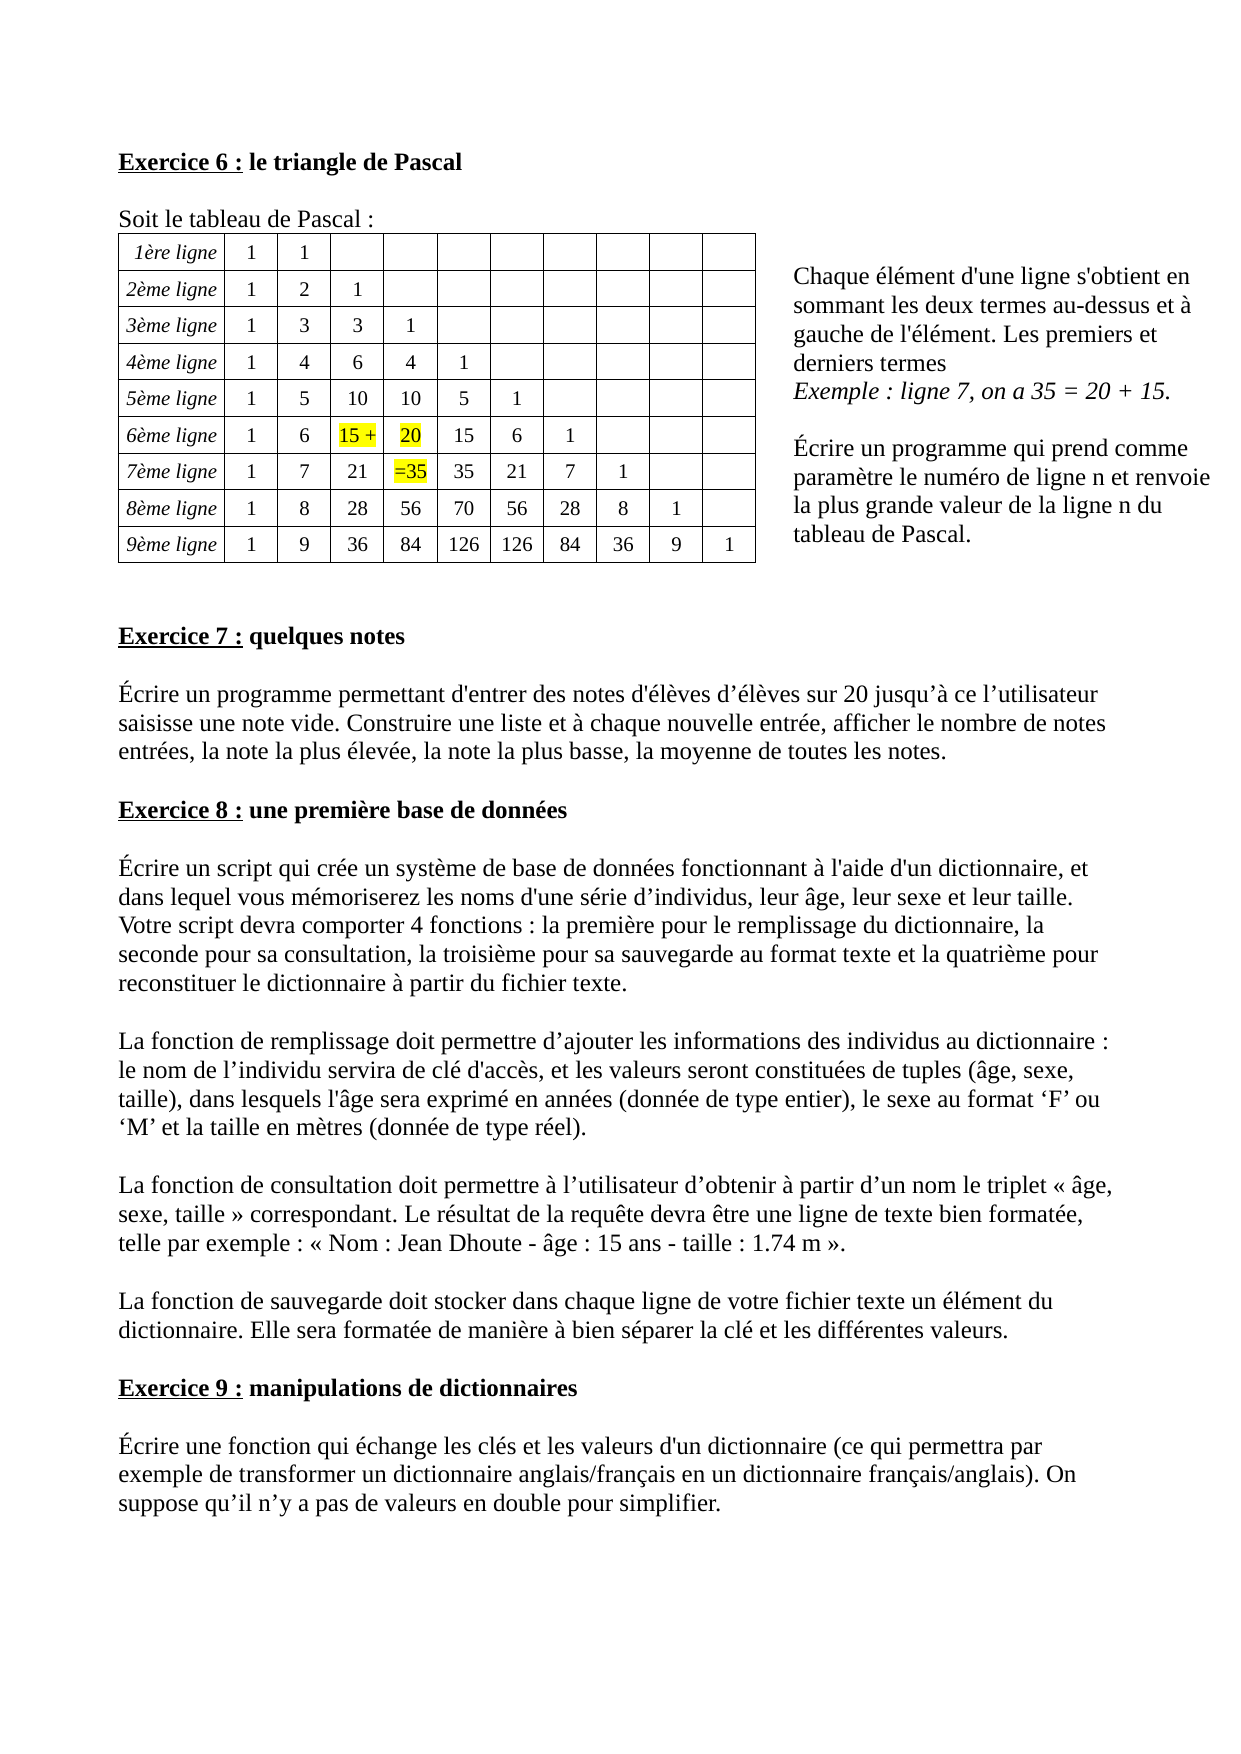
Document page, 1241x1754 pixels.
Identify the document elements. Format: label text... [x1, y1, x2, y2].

table_cell 2ème ligne [119, 271, 224, 306]
table_cell [597, 380, 649, 416]
table_cell 36 [331, 527, 383, 562]
table_header [491, 234, 543, 270]
table_cell 1 [225, 527, 277, 562]
table_cell 8 [597, 490, 649, 526]
table_cell 1 [650, 490, 702, 526]
table_header [331, 234, 383, 270]
table_cell 56 [491, 490, 543, 526]
table_cell 1 [491, 380, 543, 416]
text Soit le tableau de Pascal : [118, 204, 1122, 233]
table_cell 3 [331, 307, 383, 343]
table_header [544, 234, 596, 270]
table_cell 1 [225, 344, 277, 379]
table_cell 21 [491, 454, 543, 489]
table_cell 126 [438, 527, 490, 562]
table_cell [597, 271, 649, 306]
table_cell [597, 417, 649, 452]
table_cell [703, 271, 755, 306]
table_cell 1 [438, 344, 490, 379]
table_cell 20 [384, 417, 437, 452]
table_header 1 [225, 234, 277, 270]
table_cell [597, 344, 649, 379]
table_cell 4 [384, 344, 437, 379]
table_cell 1 [225, 307, 277, 343]
table_cell [703, 307, 755, 343]
table_cell [650, 344, 702, 379]
text Écrire un programme permettant d'entrer des notes d'élèves d’élèves sur 20 jusqu’à ce l’utilisateur saisisse une note vide. Construire une liste et à chaque nouvelle entrée, afficher le nombre de notes entrées, la note la plus élevée, la note la plus basse, la moyenne de toutes les notes. [118, 679, 1122, 765]
table_cell 3ème ligne [119, 307, 224, 343]
table_cell 8ème ligne [119, 490, 224, 526]
table_cell 6 [278, 417, 330, 452]
table_cell 5ème ligne [119, 380, 224, 416]
table_cell [703, 380, 755, 416]
text Écrire un script qui crée un système de base de données fonctionnant à l'aide d'un dictionnaire, et dans lequel vous mémoriserez les noms d'une série d’individus, leur âge, leur sexe et leur taille. Votre script devra comporter 4 fonctions : la première pour le remplissage du dictionnaire, la seconde pour sa consultation, la troisième pour sa sauvegarde au format texte et la quatrième pour reconstituer le dictionnaire à partir du fichier texte. [118, 853, 1122, 997]
table_cell 6 [491, 417, 543, 452]
table_cell [650, 454, 702, 489]
table_cell 1 [544, 417, 596, 452]
table_cell 10 [331, 380, 383, 416]
table_cell 6 [331, 344, 383, 379]
table_cell 1 [225, 454, 277, 489]
table_cell 1 [225, 490, 277, 526]
table_cell [491, 344, 543, 379]
table_header 1ère ligne [119, 234, 224, 270]
table_cell 84 [544, 527, 596, 562]
table_cell 1 [597, 454, 649, 489]
text Exercice 8 : une première base de données [118, 795, 1122, 823]
table_cell [597, 307, 649, 343]
table_cell 1 [225, 417, 277, 452]
table_cell 70 [438, 490, 490, 526]
table_header [438, 234, 490, 270]
table_cell 28 [331, 490, 383, 526]
text La fonction de consultation doit permettre à l’utilisateur d’obtenir à partir d’un nom le triplet « âge, sexe, taille » correspondant. Le résultat de la requête devra être une ligne de texte bien formatée, telle par exemple : « Nom : Jean Dhoute - âge : 15 ans - taille : 1.74 m ». [118, 1171, 1122, 1257]
table_cell 10 [384, 380, 437, 416]
table_cell 28 [544, 490, 596, 526]
table_header 1 [278, 234, 330, 270]
table_cell 1 [384, 307, 437, 343]
table_cell [650, 380, 702, 416]
table_cell 126 [491, 527, 543, 562]
table_cell 56 [384, 490, 437, 526]
table_header [703, 234, 755, 270]
table_cell 1 [225, 380, 277, 416]
table_cell [703, 490, 755, 526]
text Exercice 7 : quelques notes [118, 621, 1122, 650]
table_cell [650, 307, 702, 343]
table_cell 4ème ligne [119, 344, 224, 379]
table_cell 7 [544, 454, 596, 489]
table_cell 5 [438, 380, 490, 416]
table_cell [650, 417, 702, 452]
table_cell 9 [278, 527, 330, 562]
table_cell 8 [278, 490, 330, 526]
table_cell 2 [278, 271, 330, 306]
table_cell 1 [225, 271, 277, 306]
table_cell 1 [331, 271, 383, 306]
table_cell [703, 417, 755, 452]
table_cell 7ème ligne [119, 454, 224, 489]
table_cell =35 [384, 454, 437, 489]
text Exercice 6 : le triangle de Pascal [118, 147, 1122, 176]
table_cell 15 [438, 417, 490, 452]
table_cell 5 [278, 380, 330, 416]
table_cell 35 [438, 454, 490, 489]
text Écrire une fonction qui échange les clés et les valeurs d'un dictionnaire (ce qui permettra par exemple de transformer un dictionnaire anglais/français en un dictionnaire français/anglais). On suppose qu’il n’y a pas de valeurs en double pour simplifier. [118, 1431, 1122, 1517]
table_cell [703, 344, 755, 379]
table_cell 21 [331, 454, 383, 489]
text La fonction de sauvegarde doit stocker dans chaque ligne de votre fichier texte un élément du dictionnaire. Elle sera formatée de manière à bien séparer la clé et les différentes valeurs. Exercice 9 : manipulations de dictionnaires [118, 1286, 1122, 1401]
table_cell [544, 271, 596, 306]
table_header [650, 234, 702, 270]
table_cell [544, 344, 596, 379]
table_cell [650, 271, 702, 306]
table_cell [491, 307, 543, 343]
table_cell 3 [278, 307, 330, 343]
table_cell 4 [278, 344, 330, 379]
table_cell [491, 271, 543, 306]
table_cell [438, 307, 490, 343]
table_header [597, 234, 649, 270]
table_cell [544, 307, 596, 343]
table_cell 7 [278, 454, 330, 489]
table_cell 1 [703, 527, 755, 562]
table_cell [384, 271, 437, 306]
text La fonction de remplissage doit permettre d’ajouter les informations des individus au dictionnaire : le nom de l’individu servira de clé d'accès, et les valeurs seront constituées de tuples (âge, sexe, taille), dans lesquels l'âge sera exprimé en années (donnée de type entier), le sexe au format ‘F’ ou ‘M’ et la taille en mètres (donnée de type réel). [118, 1026, 1122, 1141]
table_cell [703, 454, 755, 489]
table_header [384, 234, 437, 270]
table_cell [438, 271, 490, 306]
table_cell 6ème ligne [119, 417, 224, 452]
table_cell 15 + [331, 417, 383, 452]
table_cell 9ème ligne [119, 527, 224, 562]
table_cell [544, 380, 596, 416]
table_cell 84 [384, 527, 437, 562]
table_cell 36 [597, 527, 649, 562]
table_cell 9 [650, 527, 702, 562]
